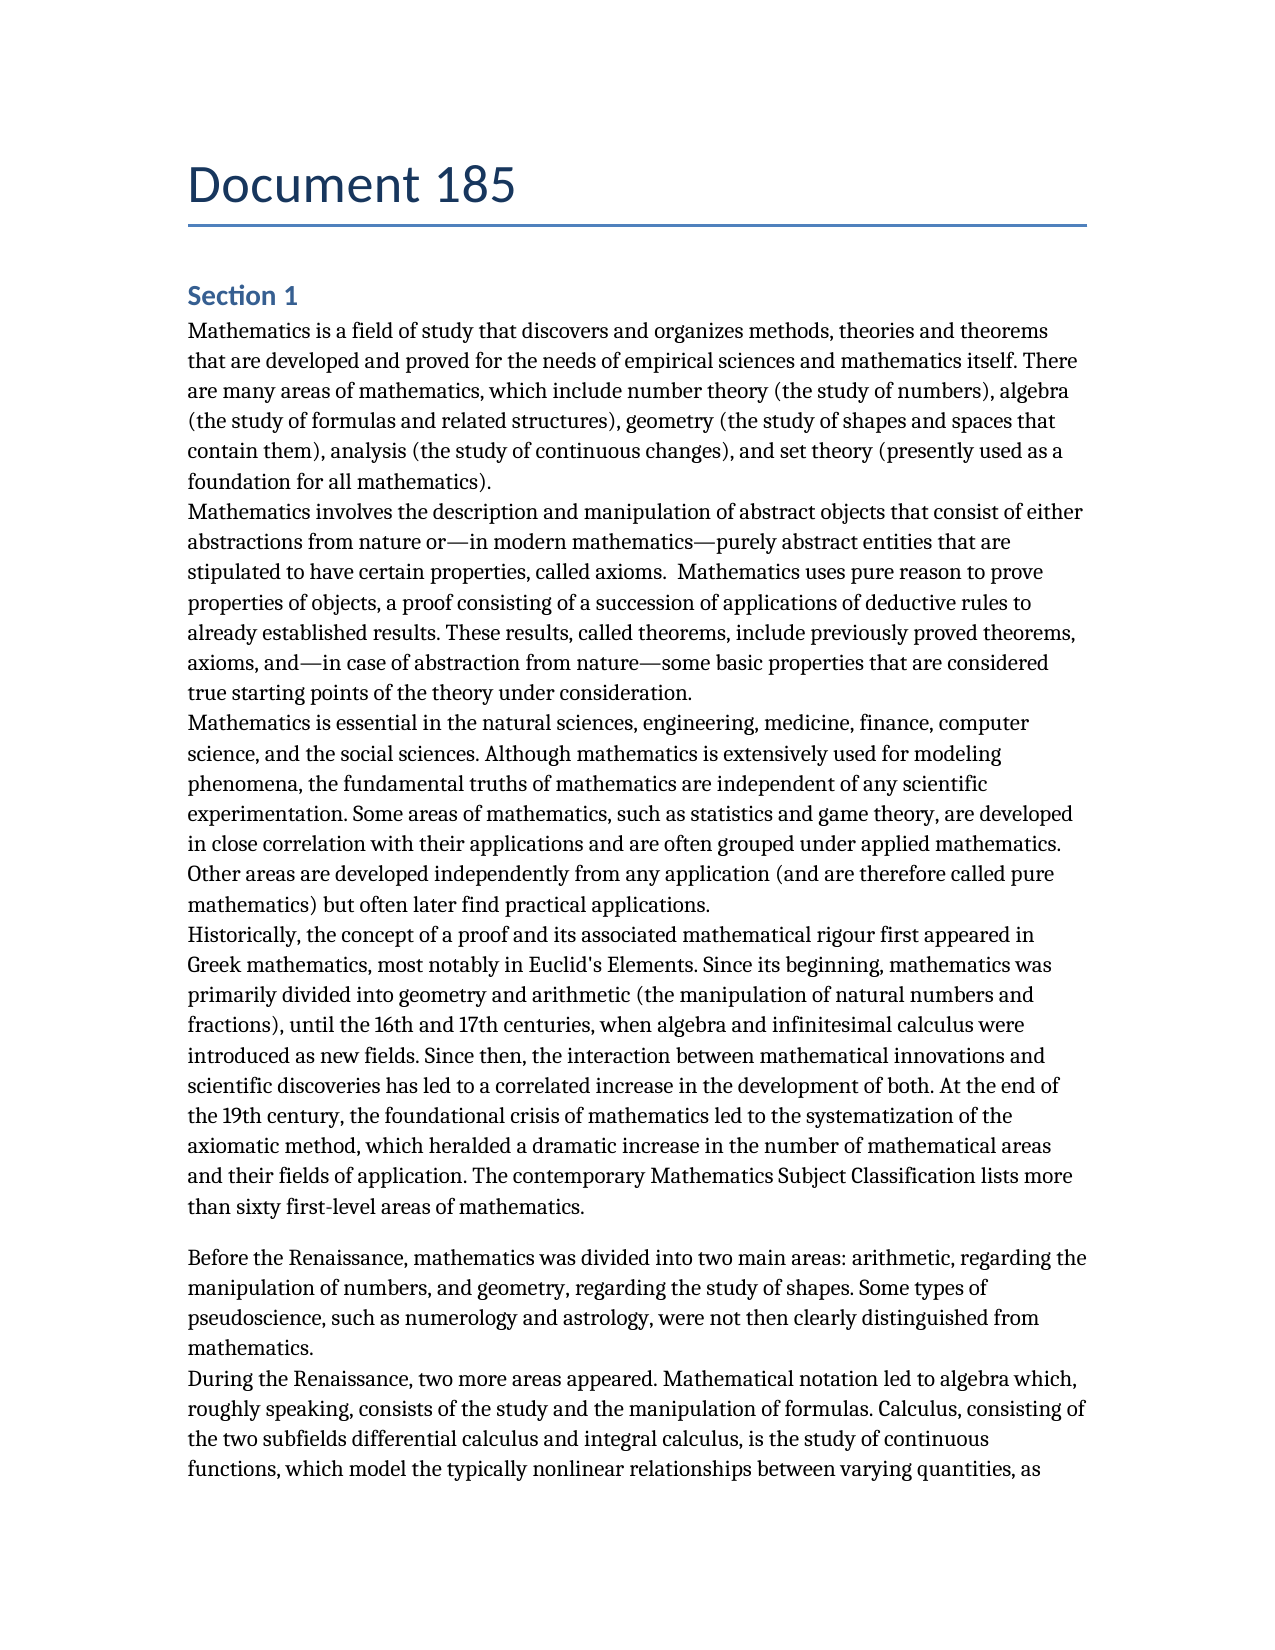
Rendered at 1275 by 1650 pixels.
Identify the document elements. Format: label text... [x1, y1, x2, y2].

text Before the Renaissance, mathematics was divided into two main areas: arithmetic, regarding the manipulation of numbers, and geometry, regarding the study of shapes. Some types of pseudoscience, such as numerology and astrology, were not then clearly distinguished from mathematics. During the Renaissance, two more areas appeared. Mathematical notation led to algebra which, roughly speaking, consists of the study and the manipulation of formulas. Calculus, consisting of the two subfields differential calculus and integral calculus, is the study of continuous functions, which model the typically nonlinear relationships between varying quantities, as [187, 1244, 1087, 1482]
subtitle Section 1 [187, 277, 1087, 312]
text Mathematics is a field of study that discovers and organizes methods, theories and theorems that are developed and proved for the needs of empirical sciences and mathematics itself. There are many areas of mathematics, which include number theory (the study of numbers), algebra (the study of formulas and related structures), geometry (the study of shapes and spaces that contain them), analysis (the study of continuous changes), and set theory (presently used as a foundation for all mathematics). Mathematics involves the description and manipulation of abstract objects that consist of either abstractions from nature or—in modern mathematics—purely abstract entities that are stipulated to have certain properties, called axioms. Mathematics uses pure reason to prove properties of objects, a proof consisting of a succession of applications of deductive rules to already established results. These results, called theorems, include previously proved theorems, axioms, and—in case of abstraction from nature—some basic properties that are considered true starting points of the theory under consideration. Mathematics is essential in the natural sciences, engineering, medicine, finance, computer science, and the social sciences. Although mathematics is extensively used for modeling phenomena, the fundamental truths of mathematics are independent of any scientific experimentation. Some areas of mathematics, such as statistics and game theory, are developed in close correlation with their applications and are often grouped under applied mathematics. Other areas are developed independently from any application (and are therefore called pure mathematics) but often later find practical applications. Historically, the concept of a proof and its associated mathematical rigour first appeared in Greek mathematics, most notably in Euclid's Elements. Since its beginning, mathematics was primarily divided into geometry and arithmetic (the manipulation of natural numbers and fractions), until the 16th and 17th centuries, when algebra and infinitesimal calculus were introduced as new fields. Since then, the interaction between mathematical innovations and scientific discoveries has led to a correlated increase in the development of both. At the end of the 19th century, the foundational crisis of mathematics led to the systematization of the axiomatic method, which heralded a dramatic increase in the number of mathematical areas and their fields of application. The contemporary Mathematics Subject Classification lists more than sixty first-level areas of mathematics. [187, 317, 1087, 1220]
title Document 185 [187, 150, 1087, 227]
